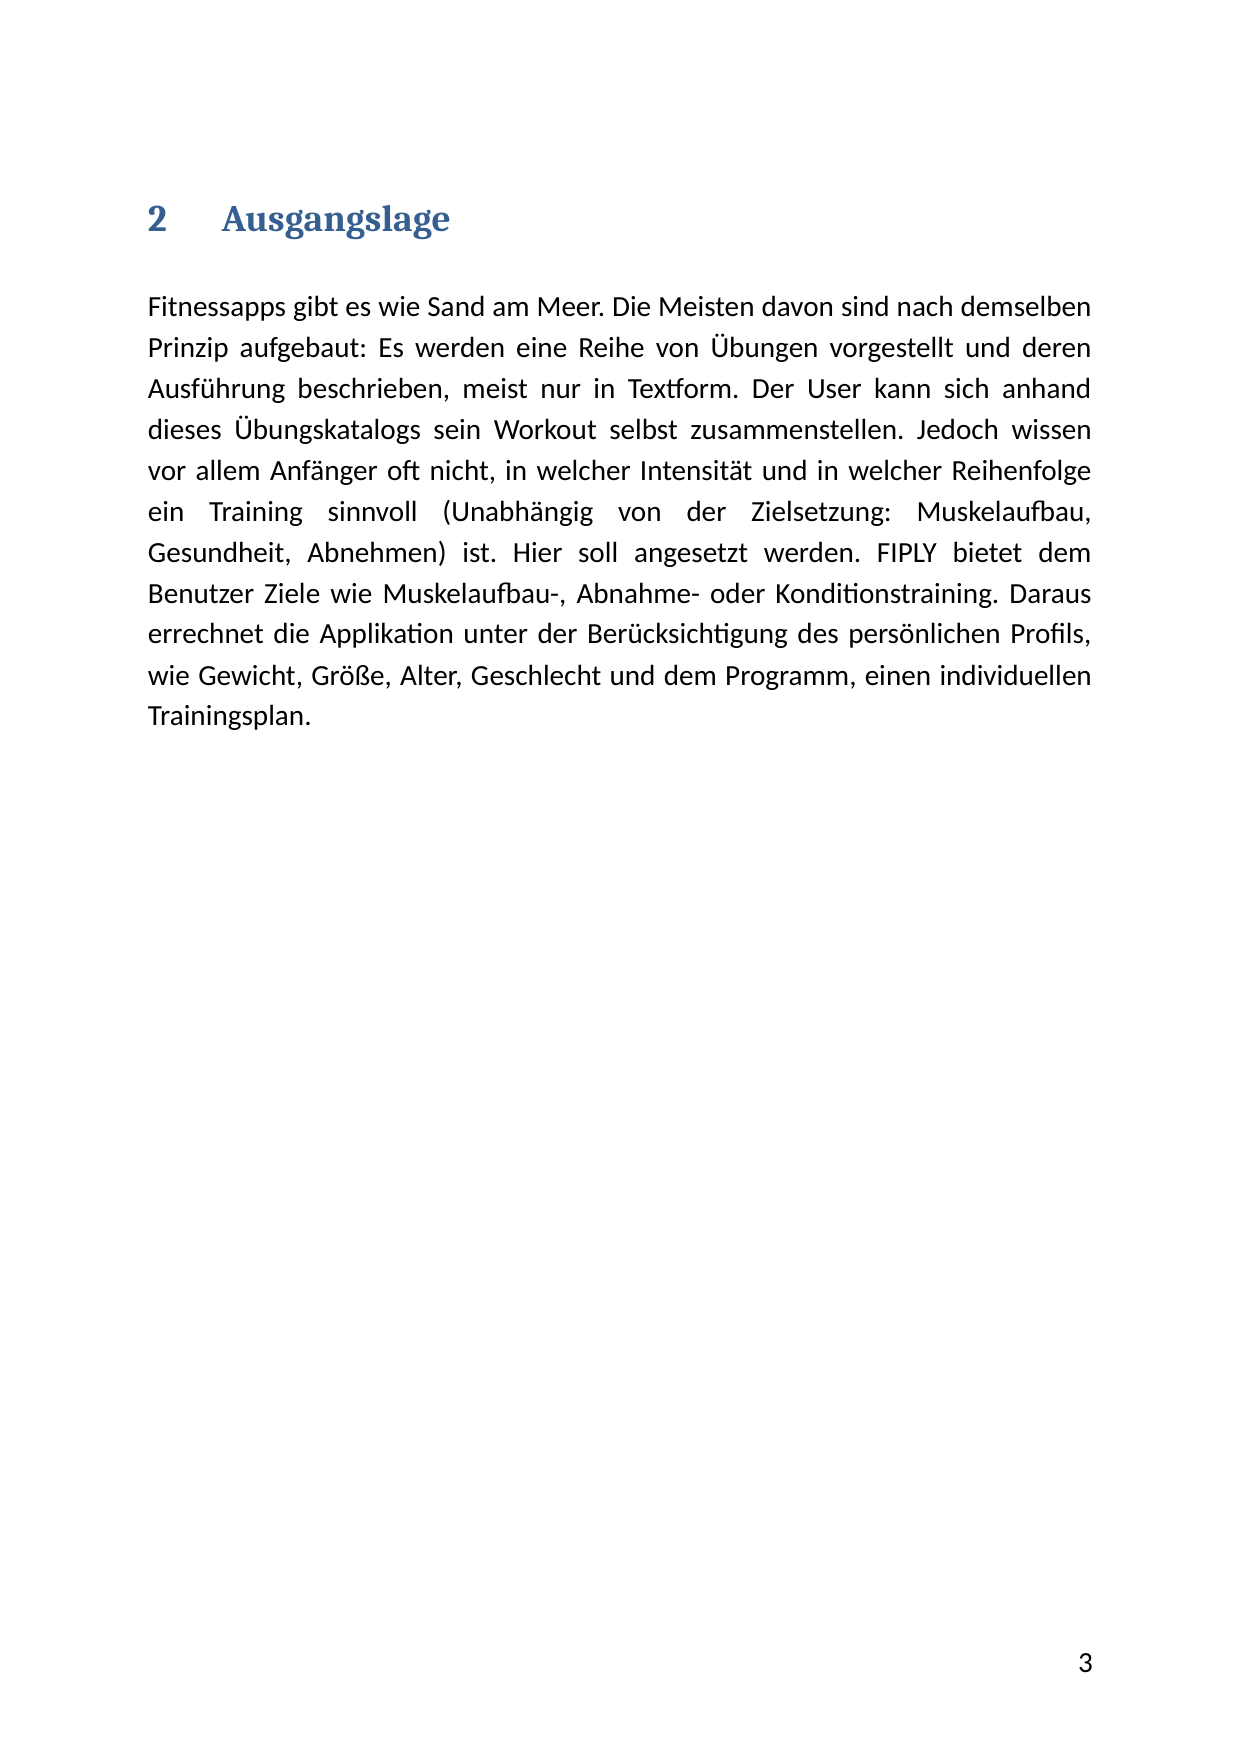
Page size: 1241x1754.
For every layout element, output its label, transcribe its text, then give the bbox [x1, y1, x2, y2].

text Fitnessapps gibt es wie Sand am Meer. Die Meisten davon sind nach demselben Prinzip aufgebaut: Es werden eine Reihe von Übungen vorgestellt und deren Ausführung beschrieben, meist nur in Textform. Der User kann sich anhand dieses Übungskatalogs sein Workout selbst zusammenstellen. Jedoch wissen vor allem Anfänger oft nicht, in welcher Intensität und in welcher Reihenfolge ein Training sinnvoll (Unabhängig von der Zielsetzung: Muskelaufbau, Gesundheit, Abnehmen) ist. Hier soll angesetzt werden. FIPLY bietet dem Benutzer Ziele wie Muskelaufbau-, Abnahme- oder Konditionstraining. Daraus errechnet die Applikation unter der Berücksichtigung des persönlichen Profils, wie Gewicht, Größe, Alter, Geschlecht und dem Programm, einen individuellen Trainingsplan. [148, 288, 1093, 733]
subtitle Ausgangslage [148, 198, 1093, 241]
